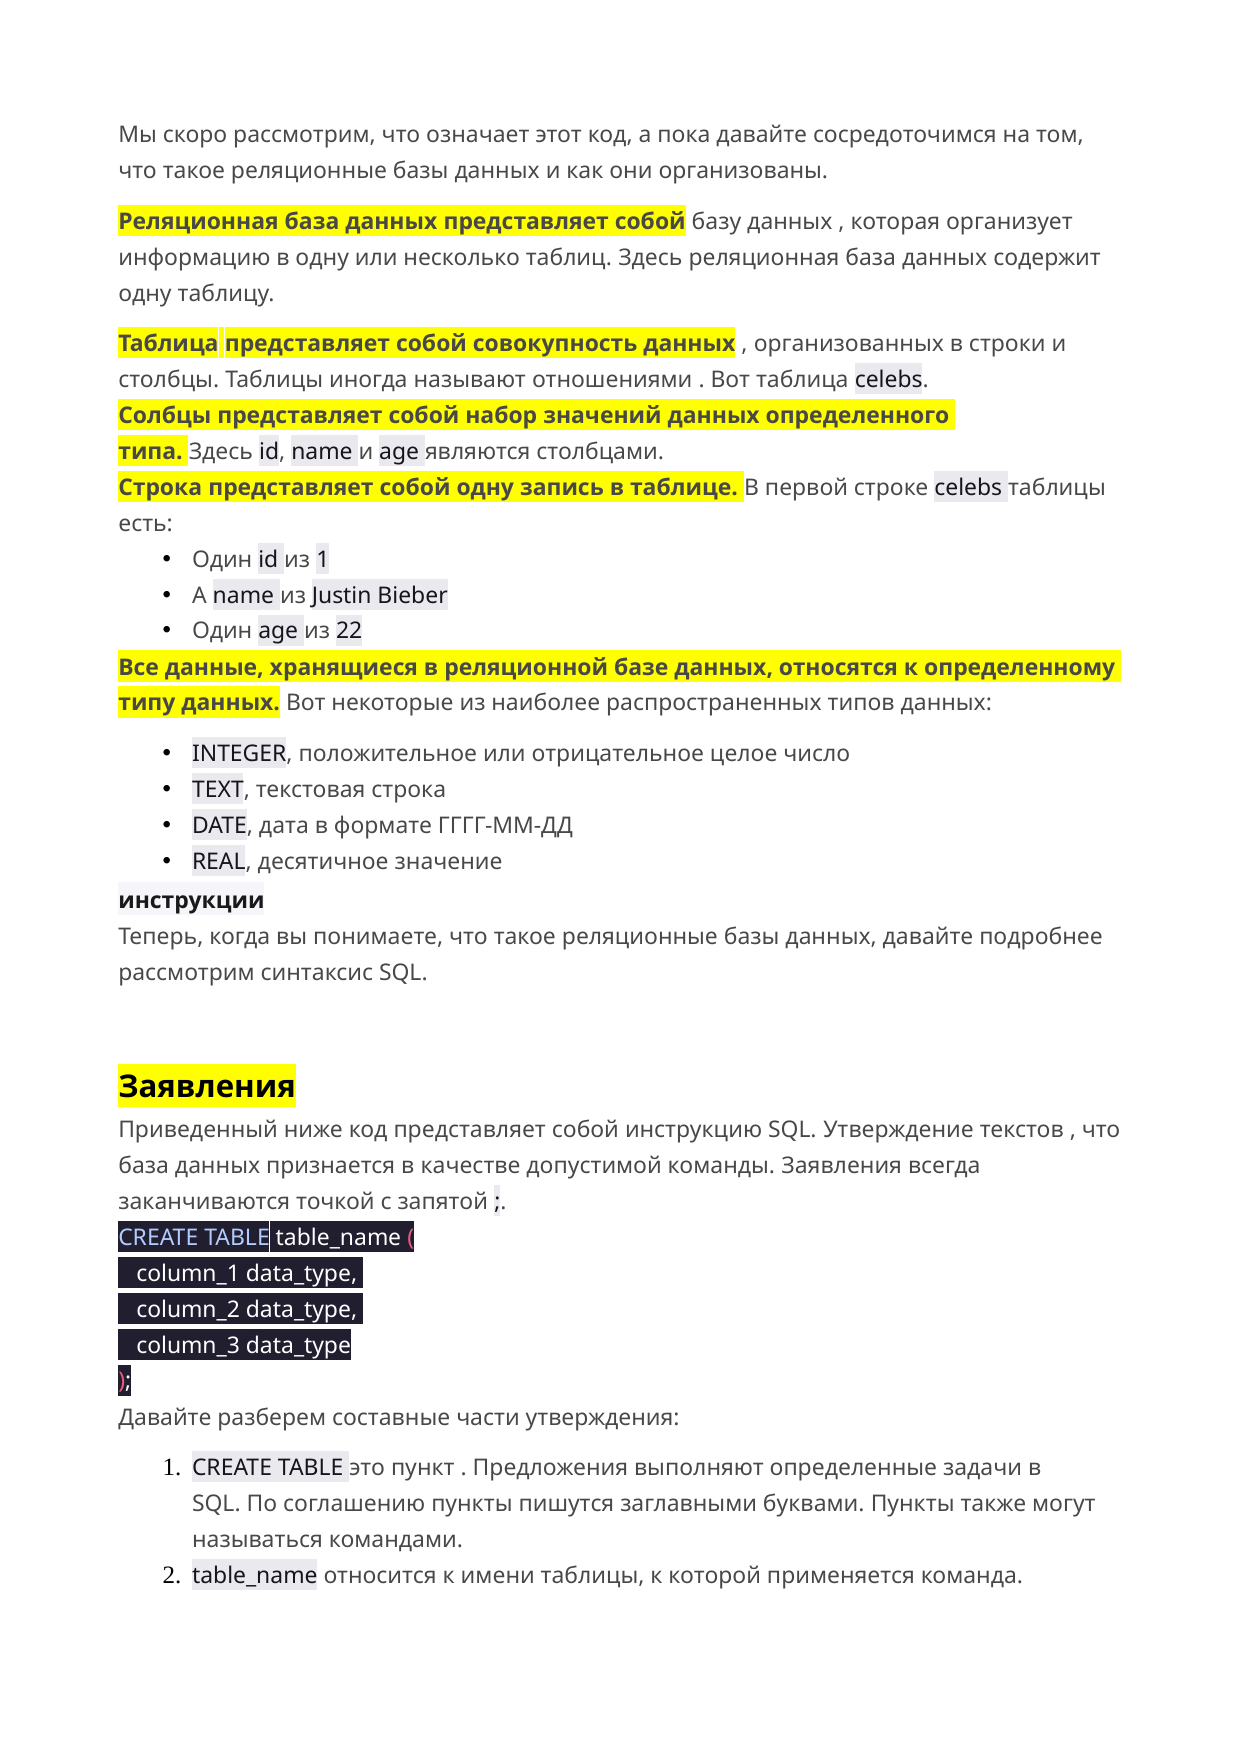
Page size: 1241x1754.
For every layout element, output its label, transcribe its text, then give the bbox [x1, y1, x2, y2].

list Один age из 22 [162, 614, 1122, 646]
text Давайте разберем составные части утверждения: [118, 1400, 1122, 1432]
text Заявления [118, 1064, 1122, 1107]
list REAL, десятичное значение [162, 845, 1122, 876]
list INTEGER, положительное или отрицательное целое число [162, 737, 1122, 768]
text column_1 data_type, [118, 1257, 1122, 1288]
text Строка представляет собой одну запись в таблице. В первой строке celebs таблицы есть: [118, 471, 1122, 538]
list table_name относится к имени таблицы, к которой применяется команда. [162, 1559, 1122, 1590]
text column_2 data_type, [118, 1293, 1122, 1324]
text column_3 data_type [118, 1328, 1122, 1360]
text ); [118, 1364, 1122, 1396]
text CREATE TABLE table_name ( [118, 1221, 1122, 1252]
list DATE, дата в формате ГГГГ-ММ-ДД [162, 809, 1122, 840]
text Все данные, хранящиеся в реляционной базе данных, относятся к определенному типу данных. Вот некоторые из наиболее распространенных типов данных: [118, 650, 1122, 718]
text Солбцы представляет собой набор значений данных определенного типа. Здесь id, name и age являются столбцами. [118, 399, 1122, 466]
text Таблица представляет собой совокупность данных , организованных в строки и столбцы. Таблицы иногда называют отношениями . Вот таблица celebs. [118, 327, 1122, 394]
text Теперь, когда вы понимаете, что такое реляционные базы данных, давайте подробнее рассмотрим синтаксис SQL. [118, 920, 1122, 987]
text Мы скоро рассмотрим, что означает этот код, а пока давайте сосредоточимся на том, что такое реляционные базы данных и как они организованы. [118, 118, 1122, 185]
list TEXT, текстовая строка [162, 773, 1122, 804]
text Реляционная база данных представляет собой базу данных , которая организует информацию в одну или несколько таблиц. Здесь реляционная база данных содержит одну таблицу. [118, 204, 1122, 308]
list А name из Justin Bieber [162, 578, 1122, 610]
list Один id из 1 [162, 543, 1122, 574]
text Приведенный ниже код представляет собой инструкцию SQL. Утверждение текстов , что база данных признается в качестве допустимой команды. Заявления всегда заканчиваются точкой с запятой ;. [118, 1113, 1122, 1216]
list CREATE TABLE это пункт . Предложения выполняют определенные задачи в SQL. По соглашению пункты пишутся заглавными буквами. Пункты также могут называться командами. [162, 1451, 1122, 1554]
subtitle инструкции [118, 881, 1122, 915]
